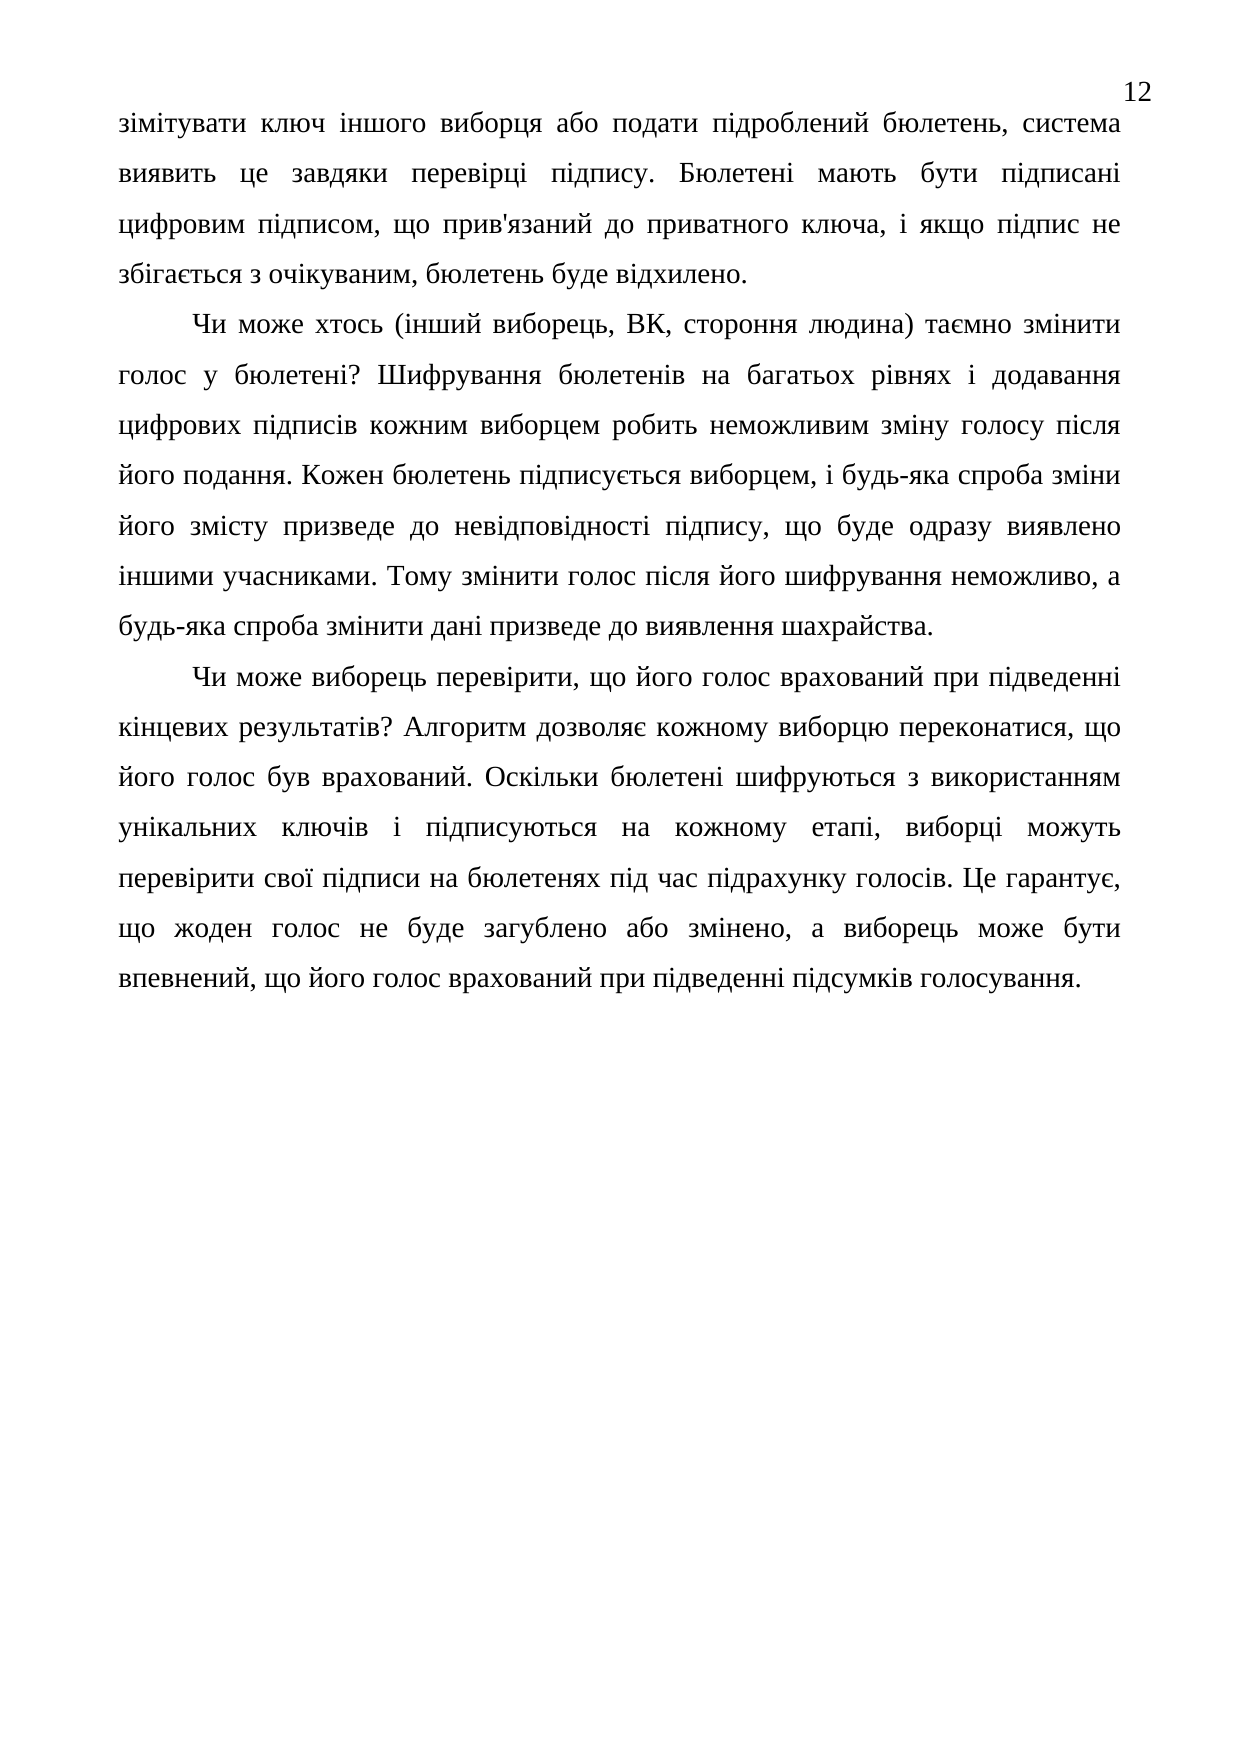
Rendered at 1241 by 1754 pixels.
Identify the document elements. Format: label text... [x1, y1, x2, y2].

text зімітувати ключ іншого виборця або подати підроблений бюлетень, система виявить це завдяки перевірці підпису. Бюлетені мають бути підписані цифровим підписом, що прив'язаний до приватного ключа, і якщо підпис не збігається з очікуваним, бюлетень буде відхилено. [118, 105, 1122, 290]
text Чи може хтось (інший виборець, ВК, стороння людина) таємно змінити голос у бюлетені? Шифрування бюлетенів на багатьох рівнях і додавання цифрових підписів кожним виборцем робить неможливим зміну голосу після його подання. Кожен бюлетень підписується виборцем, і будь-яка спроба зміни його змісту призведе до невідповідності підпису, що буде одразу виявлено іншими учасниками. Тому змінити голос після його шифрування неможливо, а будь-яка спроба змінити дані призведе до виявлення шахрайства. [118, 306, 1122, 642]
text Чи може виборець перевірити, що його голос врахований при підведенні кінцевих результатів? Алгоритм дозволяє кожному виборцю переконатися, що його голос був врахований. Оскільки бюлетені шифруються з використанням унікальних ключів і підписуються на кожному етапі, виборці можуть перевірити свої підписи на бюлетенях під час підрахунку голосів. Це гарантує, що жоден голос не буде загублено або змінено, а виборець може бути впевнений, що його голос врахований при підведенні підсумків голосування. [118, 659, 1122, 994]
